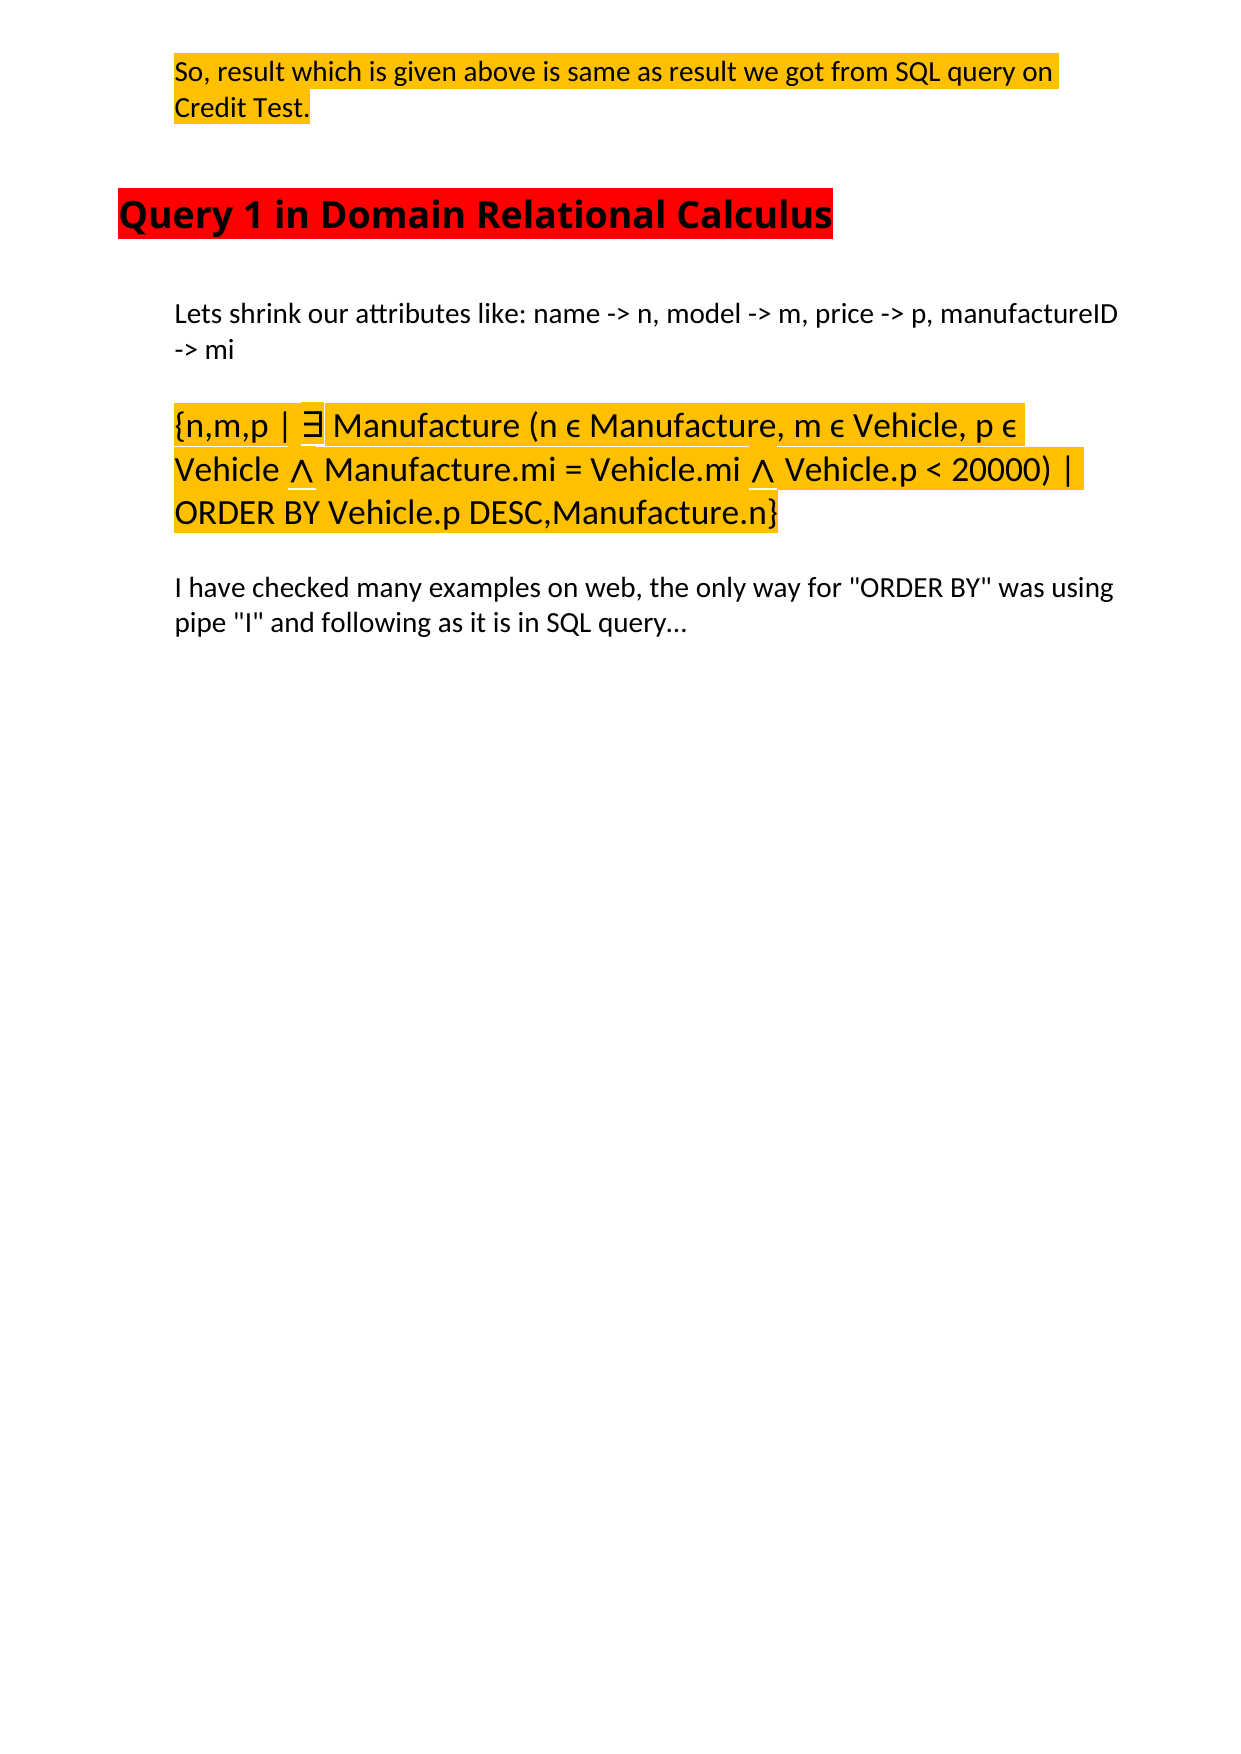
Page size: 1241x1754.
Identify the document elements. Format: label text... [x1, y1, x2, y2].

text So, result which is given above is same as result we got from SQL query on Credit Test. [174, 53, 1122, 124]
text Lets shrink our attributes like: name -> n, model -> m, price -> p, manufactureID -> mi [174, 295, 1122, 366]
text {n,m,p | ∃ Manufacture (n ϵ Manufacture, m ϵ Vehicle, p ϵ Vehicle ∧ Manufacture.mi = Vehicle.mi ∧ Vehicle.p < 20000) | ORDER BY Vehicle.p DESC,Manufacture.n} [174, 402, 1122, 533]
text I have checked many examples on web, the only way for "ORDER BY" was using pipe "I" and following as it is in SQL query… [174, 569, 1122, 640]
text Query 1 in Domain Relational Calculus [118, 188, 1122, 239]
